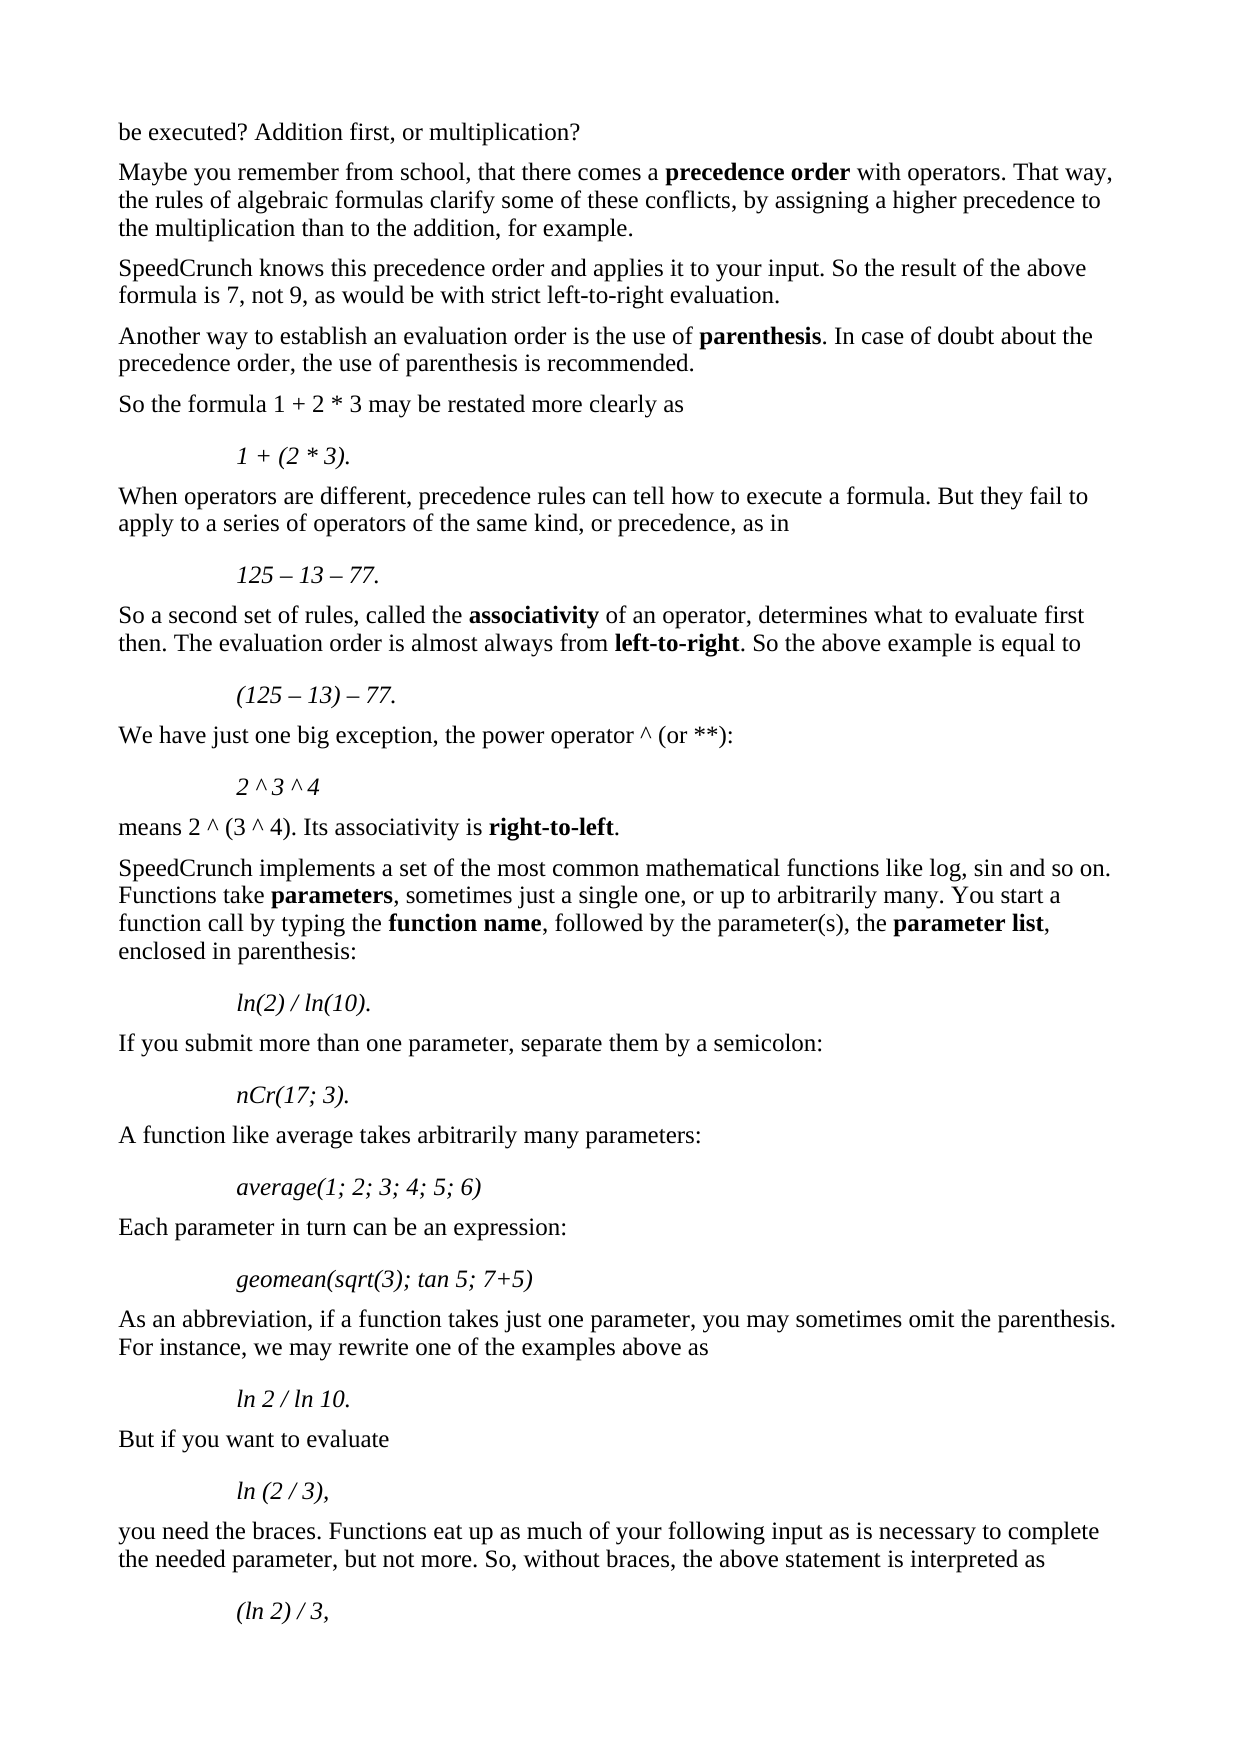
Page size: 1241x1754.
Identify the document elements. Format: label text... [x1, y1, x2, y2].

text ln (2 / 3), [236, 1477, 1122, 1505]
text SpeedCrunch knows this precedence order and applies it to your input. So the result of the above formula is 7, not 9, as would be with strict left-to-right evaluation. [118, 254, 1122, 309]
text average(1; 2; 3; 4; 5; 6) [236, 1173, 1122, 1201]
text We have just one big exception, the power operator ^ (or **): [118, 721, 1122, 749]
text A function like average takes arbitrarily many parameters: [118, 1121, 1122, 1149]
text As an abbreviation, if a function takes just one parameter, you may sometimes omit the parenthesis. For instance, we may rewrite one of the examples above as [118, 1305, 1122, 1361]
text ln(2) / ln(10). [236, 989, 1122, 1017]
text When operators are different, precedence rules can tell how to execute a formula. But they fail to apply to a series of operators of the same kind, or precedence, as in [118, 482, 1122, 537]
text So a second set of rules, called the associativity of an operator, determines what to evaluate first then. The evaluation order is almost always from left-to-right. So the above example is equal to [118, 602, 1122, 657]
text (125 – 13) – 77. [236, 681, 1122, 709]
text geomean(sqrt(3); tan 5; 7+5) [236, 1265, 1122, 1293]
text Each parameter in turn can be an expression: [118, 1213, 1122, 1241]
text If you submit more than one parameter, separate them by a semicolon: [118, 1029, 1122, 1057]
text means 2 ^ (3 ^ 4). Its associativity is right-to-left. [118, 813, 1122, 841]
text 2 ^ 3 ^ 4 [236, 773, 1122, 801]
text SpeedCrunch implements a set of the most common mathematical functions like log, sin and so on. Functions take parameters, sometimes just a single one, or up to arbitrarily many. You start a function call by typing the function name, followed by the parameter(s), the parameter list, enclosed in parenthesis: [118, 854, 1122, 964]
text nCr(17; 3). [236, 1081, 1122, 1109]
text (ln 2) / 3, [236, 1597, 1122, 1624]
text So the formula 1 + 2 * 3 may be restated more clearly as [118, 390, 1122, 417]
text Maybe you remember from school, that there comes a precedence order with operators. That way, the rules of algebraic formulas clarify some of these conflicts, by assigning a higher precedence to the multiplication than to the addition, for example. [118, 158, 1122, 241]
text be executed? Addition first, or multiplication? [118, 118, 1122, 146]
text But if you want to evaluate [118, 1425, 1122, 1453]
text Another way to establish an evaluation order is the use of parenthesis. In case of doubt about the precedence order, the use of parenthesis is recommended. [118, 322, 1122, 377]
text you need the braces. Functions eat up as much of your following input as is necessary to complete the needed parameter, but not more. So, without braces, the above statement is interpreted as [118, 1517, 1122, 1572]
text 125 – 13 – 77. [236, 562, 1122, 589]
text 1 + (2 * 3). [236, 442, 1122, 469]
text ln 2 / ln 10. [236, 1385, 1122, 1413]
